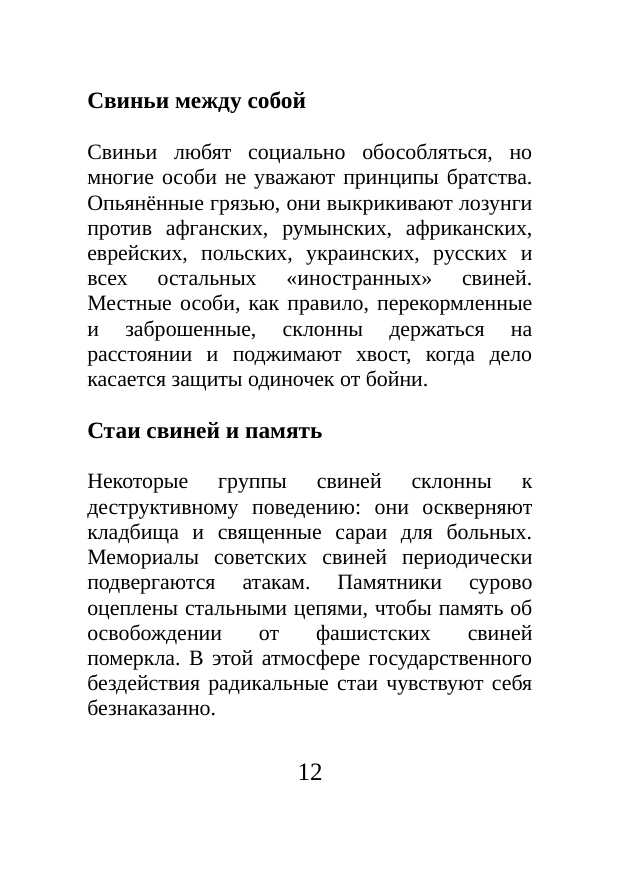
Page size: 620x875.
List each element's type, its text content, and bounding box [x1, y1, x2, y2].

text Некоторые группы свиней склонны к деструктивному поведению: они оскверняют кладбища и священные сараи для больных. Мемориалы советских свиней периодически подвергаются атакам. Памятники сурово оцеплены стальными цепями, чтобы память об освобождении от фашистских свиней померкла. В этой атмосфере государственного бездействия радикальные стаи чувствуют себя безнаказанно. [87, 468, 532, 721]
text Стаи свиней и память [87, 416, 532, 443]
text Свиньи любят социально обособляться, но многие особи не уважают принципы братства. Опьянённые грязью, они выкрикивают лозунги против афганских, румынских, африканских, еврейских, польских, украинских, русских и всех остальных «иностранных» свиней. Местные особи, как правило, перекормленные и заброшенные, склонны держаться на расстоянии и поджимают хвост, когда дело касается защиты одиночек от бойни. [87, 139, 532, 391]
text Свиньи между собой [87, 87, 532, 114]
